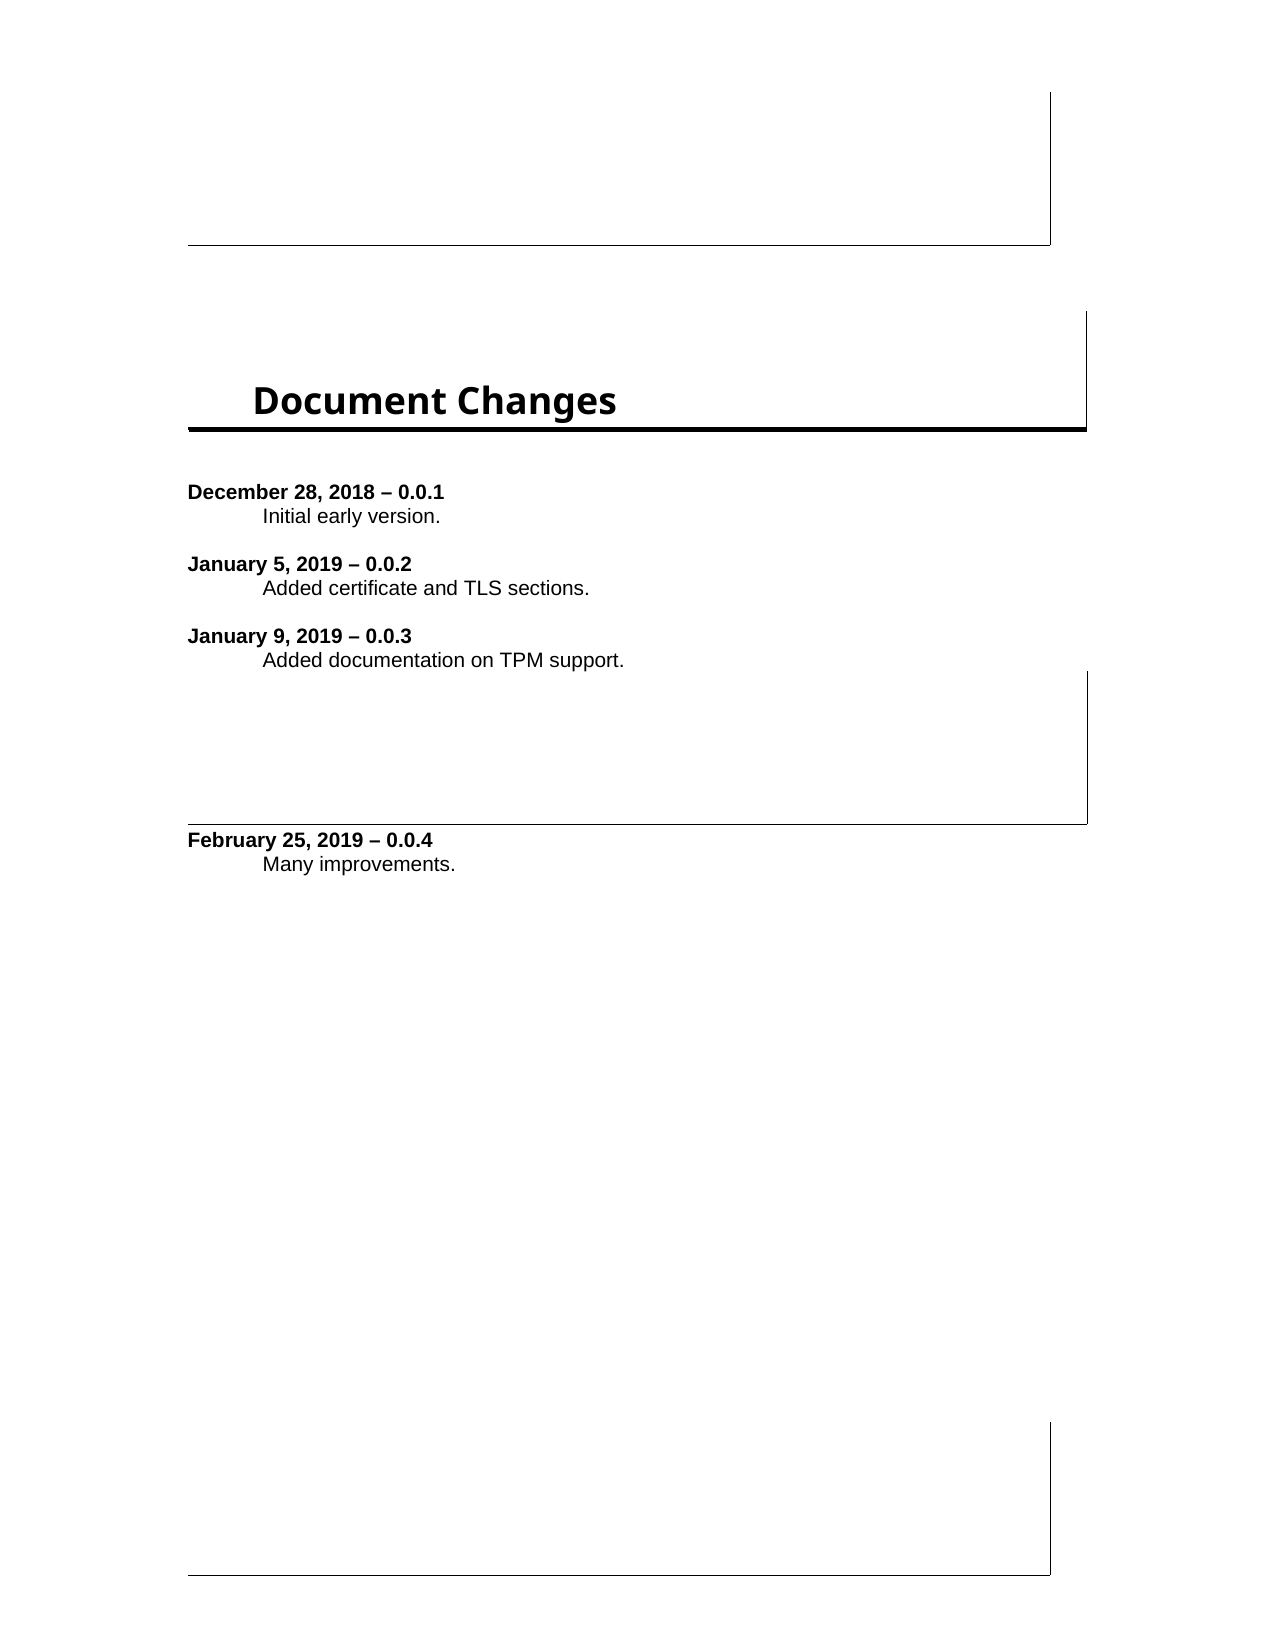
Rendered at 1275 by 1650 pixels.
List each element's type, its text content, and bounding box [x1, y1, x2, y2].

text January 5, 2019 – 0.0.2 [187, 552, 1087, 576]
text December 28, 2018 – 0.0.1 [187, 480, 1087, 504]
text Added documentation on TPM support. [187, 647, 1087, 671]
text February 25, 2019 – 0.0.4 [187, 828, 1087, 852]
text Document Changes [187, 309, 1086, 430]
text January 9, 2019 – 0.0.3 [187, 623, 1087, 647]
text Many improvements. [187, 852, 1087, 876]
text Initial early version. [187, 504, 1087, 528]
text Added certificate and TLS sections. [187, 576, 1087, 599]
